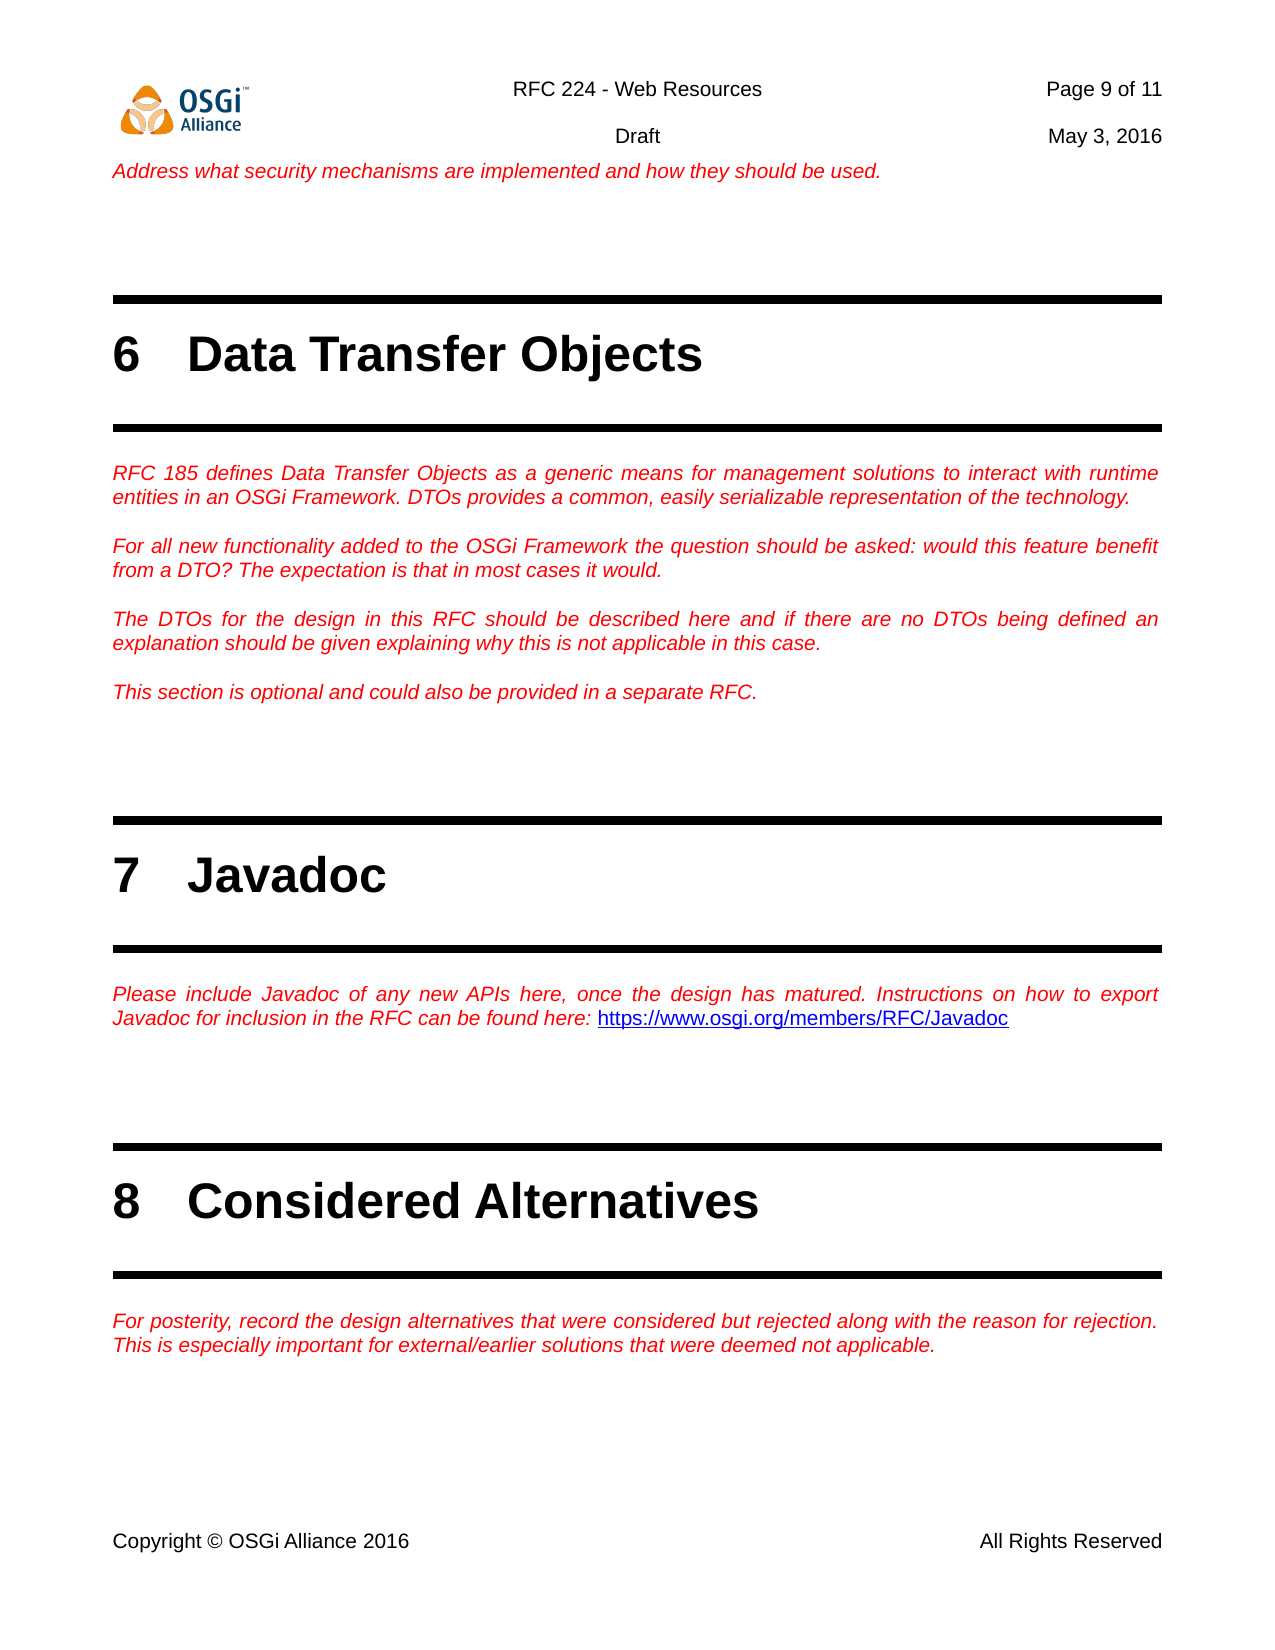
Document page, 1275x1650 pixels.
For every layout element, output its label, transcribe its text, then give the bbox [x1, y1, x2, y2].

text For posterity, record the design alternatives that were considered but rejected along with the reason for rejection. This is especially important for external/earlier solutions that were deemed not applicable. [112, 1308, 1162, 1356]
subtitle Considered Alternatives [112, 1144, 1162, 1279]
text Please include Javadoc of any new APIs here, once the design has matured. Instructions on how to export Javadoc for inclusion in the RFC can be found here: https://www.osgi.org/members/RFC/Javadoc [112, 982, 1162, 1030]
subtitle Data Transfer Objects [112, 296, 1162, 432]
picture [113, 78, 257, 142]
subtitle Javadoc [112, 817, 1162, 953]
text The DTOs for the design in this RFC should be described here and if there are no DTOs being defined an explanation should be given explaining why this is not applicable in this case. [112, 607, 1162, 655]
text For all new functionality added to the OSGi Framework the question should be asked: would this feature benefit from a DTO? The expectation is that in most cases it would. [112, 534, 1162, 582]
text Address what security mechanisms are implemented and how they should be used. [112, 159, 1162, 183]
text This section is optional and could also be provided in a separate RFC. [112, 680, 1162, 704]
text RFC 185 defines Data Transfer Objects as a generic means for management solutions to interact with runtime entities in an OSGi Framework. DTOs provides a common, easily serializable representation of the technology. [112, 461, 1162, 509]
